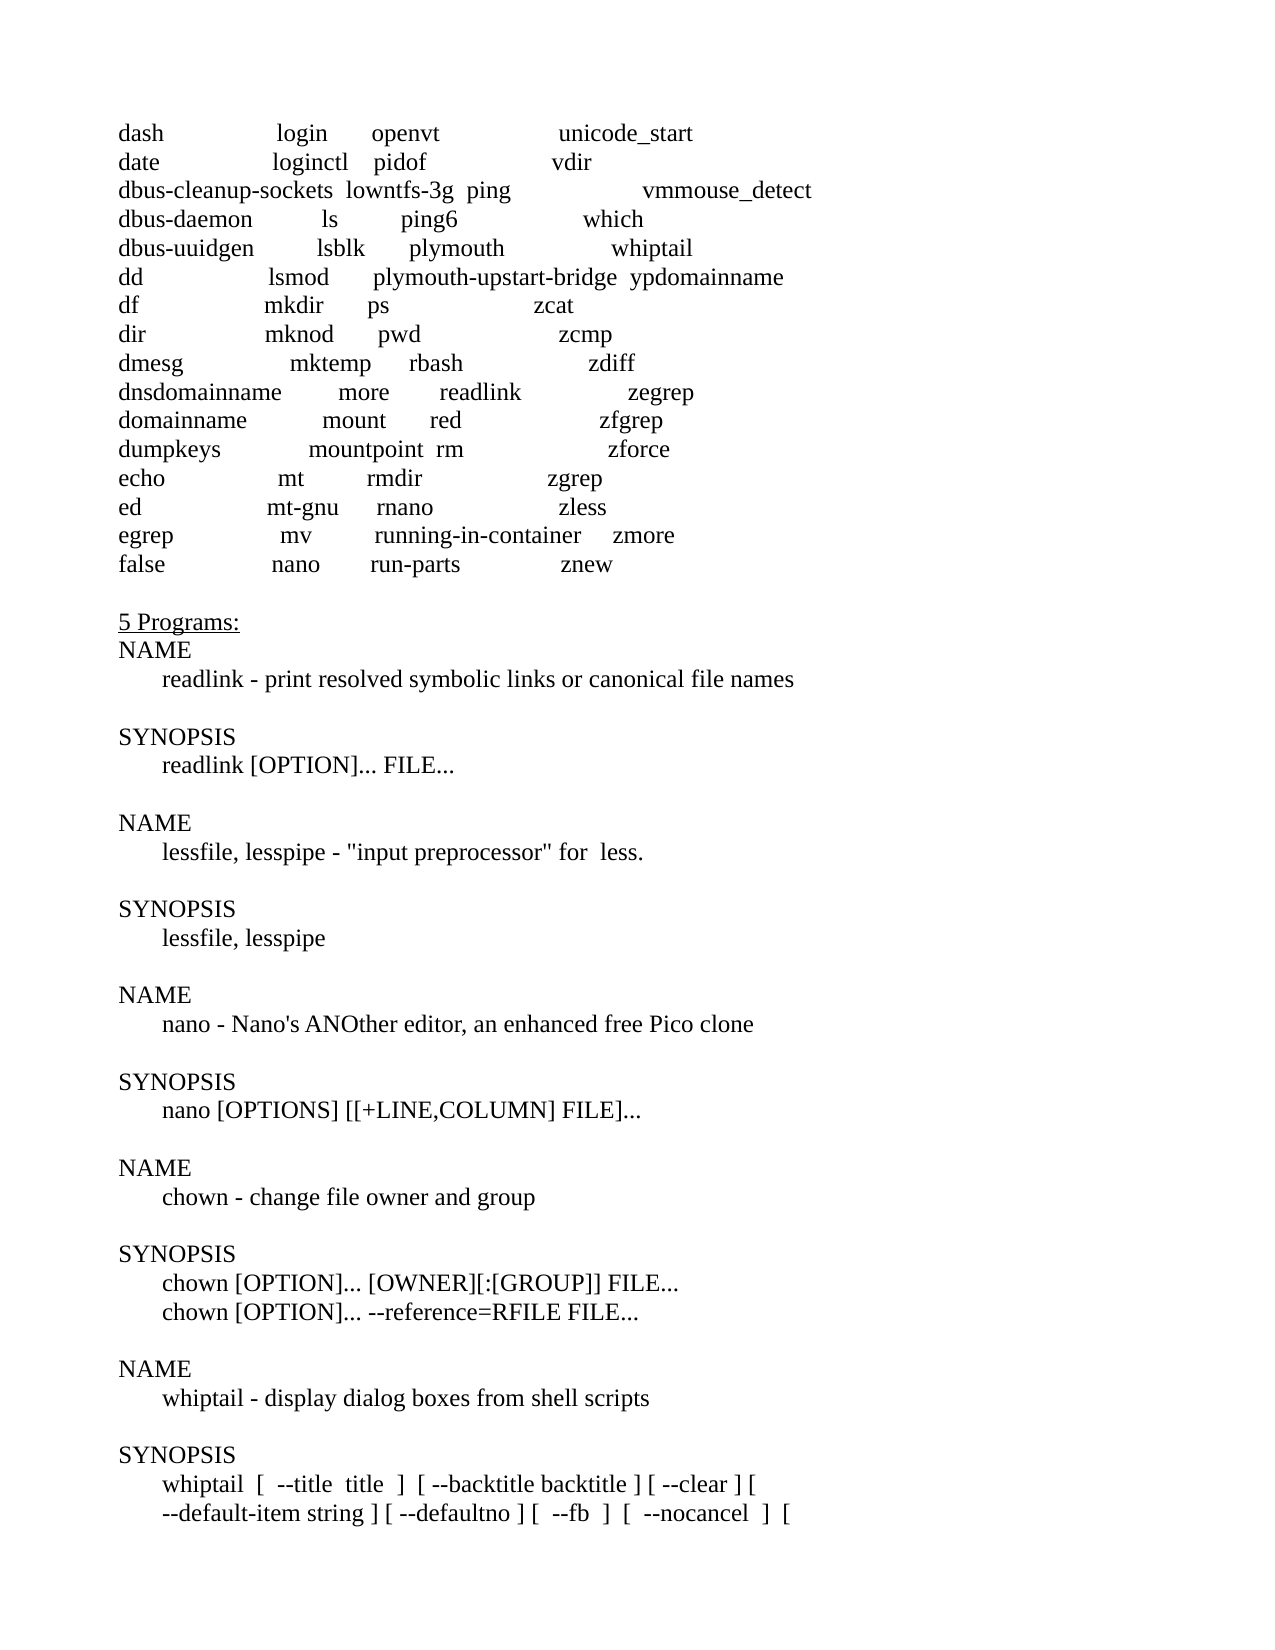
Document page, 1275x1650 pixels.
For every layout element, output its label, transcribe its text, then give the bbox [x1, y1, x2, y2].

text ed mt-gnu rnano zless [118, 492, 1157, 521]
text nano - Nano's ANOther editor, an enhanced free Pico clone [118, 1009, 1157, 1038]
text df mkdir ps zcat [118, 291, 1157, 319]
text NAME [118, 1153, 1157, 1182]
text dnsdomainname more readlink zegrep [118, 377, 1157, 406]
text whiptail - display dialog boxes from shell scripts [118, 1383, 1157, 1412]
text NAME [118, 1354, 1157, 1383]
text date loginctl pidof vdir [118, 147, 1157, 176]
text --default-item string ] [ --defaultno ] [ --fb ] [ --nocancel ] [ [118, 1498, 1157, 1527]
text chown [OPTION]... [OWNER][:[GROUP]] FILE... [118, 1268, 1157, 1297]
text NAME [118, 981, 1157, 1009]
text NAME [118, 808, 1157, 837]
text readlink - print resolved symbolic links or canonical file names [118, 664, 1157, 693]
text SYNOPSIS [118, 1239, 1157, 1268]
text egrep mv running-in-container zmore [118, 521, 1157, 549]
text SYNOPSIS [118, 722, 1157, 751]
text lessfile, lesspipe - "input preprocessor" for less. [118, 837, 1157, 866]
text 5 Programs: [118, 607, 1157, 636]
text chown [OPTION]... --reference=RFILE FILE... [118, 1297, 1157, 1326]
text SYNOPSIS [118, 1441, 1157, 1469]
text dumpkeys mountpoint rm zforce [118, 434, 1157, 463]
text domainname mount red zfgrep [118, 406, 1157, 434]
text false nano run-parts znew [118, 549, 1157, 578]
text dbus-daemon ls ping6 which [118, 204, 1157, 233]
text dd lsmod plymouth-upstart-bridge ypdomainname [118, 262, 1157, 291]
text chown - change file owner and group [118, 1182, 1157, 1211]
text readlink [OPTION]... FILE... [118, 751, 1157, 779]
text lessfile, lesspipe [118, 923, 1157, 952]
text nano [OPTIONS] [[+LINE,COLUMN] FILE]... [118, 1096, 1157, 1124]
text dir mknod pwd zcmp [118, 319, 1157, 348]
text SYNOPSIS [118, 1067, 1157, 1096]
text NAME [118, 636, 1157, 664]
text whiptail [ --title title ] [ --backtitle backtitle ] [ --clear ] [ [118, 1469, 1157, 1498]
text echo mt rmdir zgrep [118, 463, 1157, 492]
text dash login openvt unicode_start [118, 118, 1157, 147]
text dbus-cleanup-sockets lowntfs-3g ping vmmouse_detect [118, 176, 1157, 204]
text dmesg mktemp rbash zdiff [118, 348, 1157, 377]
text dbus-uuidgen lsblk plymouth whiptail [118, 233, 1157, 262]
text SYNOPSIS [118, 894, 1157, 923]
